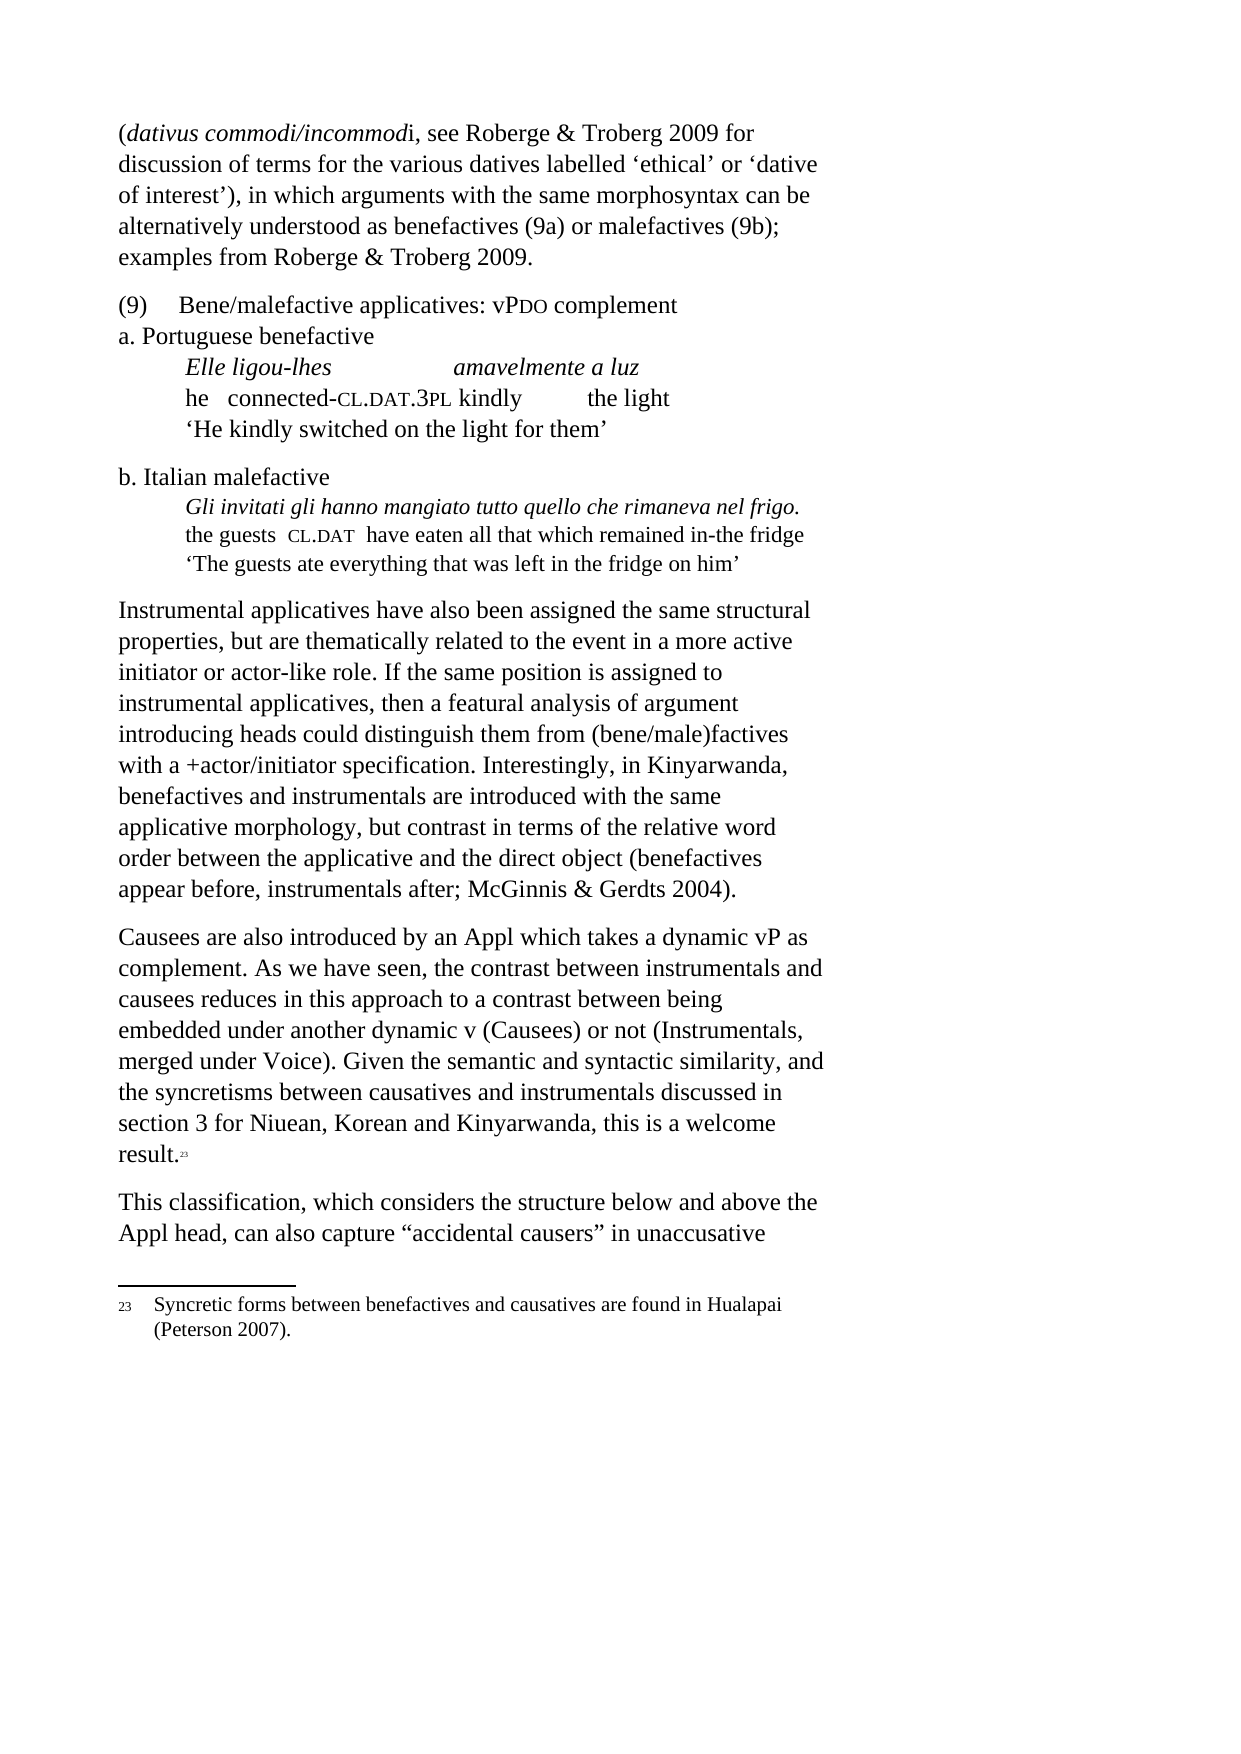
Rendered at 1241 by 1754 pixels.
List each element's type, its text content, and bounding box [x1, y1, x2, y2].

text This classification, which considers the structure below and above the Appl head, can also capture “accidental causers” in unaccusative [118, 1187, 827, 1247]
text the guests cl.dat have eaten all that which remained in-the fridge [118, 522, 827, 548]
text (9) Bene/malefactive applicatives: vPdo complement [118, 290, 827, 319]
text ‘The guests ate everything that was left in the fridge on him’ [118, 550, 827, 576]
text b. Italian malefactive [118, 462, 827, 491]
text Elle ligou-lhes amavelmente a luz [118, 352, 827, 381]
text Syncretic forms between benefactives and causatives are found in Hualapai (Peterson 2007). [118, 1292, 827, 1341]
text ‘He kindly switched on the light for them’ [118, 414, 827, 443]
text he connected-cl.dat.3pl kindly the light [118, 383, 827, 412]
text (dativus commodi/incommodi, see Roberge & Troberg 2009 for discussion of terms for the various datives labelled ‘ethical’ or ‘dative of interest’), in which arguments with the same morphosyntax can be alternatively understood as benefactives (9a) or malefactives (9b); examples from Roberge & Troberg 2009. [118, 118, 827, 271]
text a. Portuguese benefactive [118, 321, 827, 350]
text Causees are also introduced by an Appl which takes a dynamic vP as complement. As we have seen, the contrast between instrumentals and causees reduces in this approach to a contrast between being embedded under another dynamic v (Causees) or not (Instrumentals, merged under Voice). Given the semantic and syntactic similarity, and the syncretisms between causatives and instrumentals discussed in section 3 for Niuean, Korean and Kinyarwanda, this is a welcome result. [118, 922, 827, 1168]
text Gli invitati gli hanno mangiato tutto quello che rimaneva nel frigo. [118, 493, 827, 519]
text Instrumental applicatives have also been assigned the same structural properties, but are thematically related to the event in a more active initiator or actor-like role. If the same position is assigned to instrumental applicatives, then a featural analysis of argument introducing heads could distinguish them from (bene/male)factives with a +actor/initiator specification. Interestingly, in Kinyarwanda, benefactives and instrumentals are introduced with the same applicative morphology, but contrast in terms of the relative word order between the applicative and the direct object (benefactives appear before, instrumentals after; McGinnis & Gerdts 2004). [118, 595, 827, 903]
